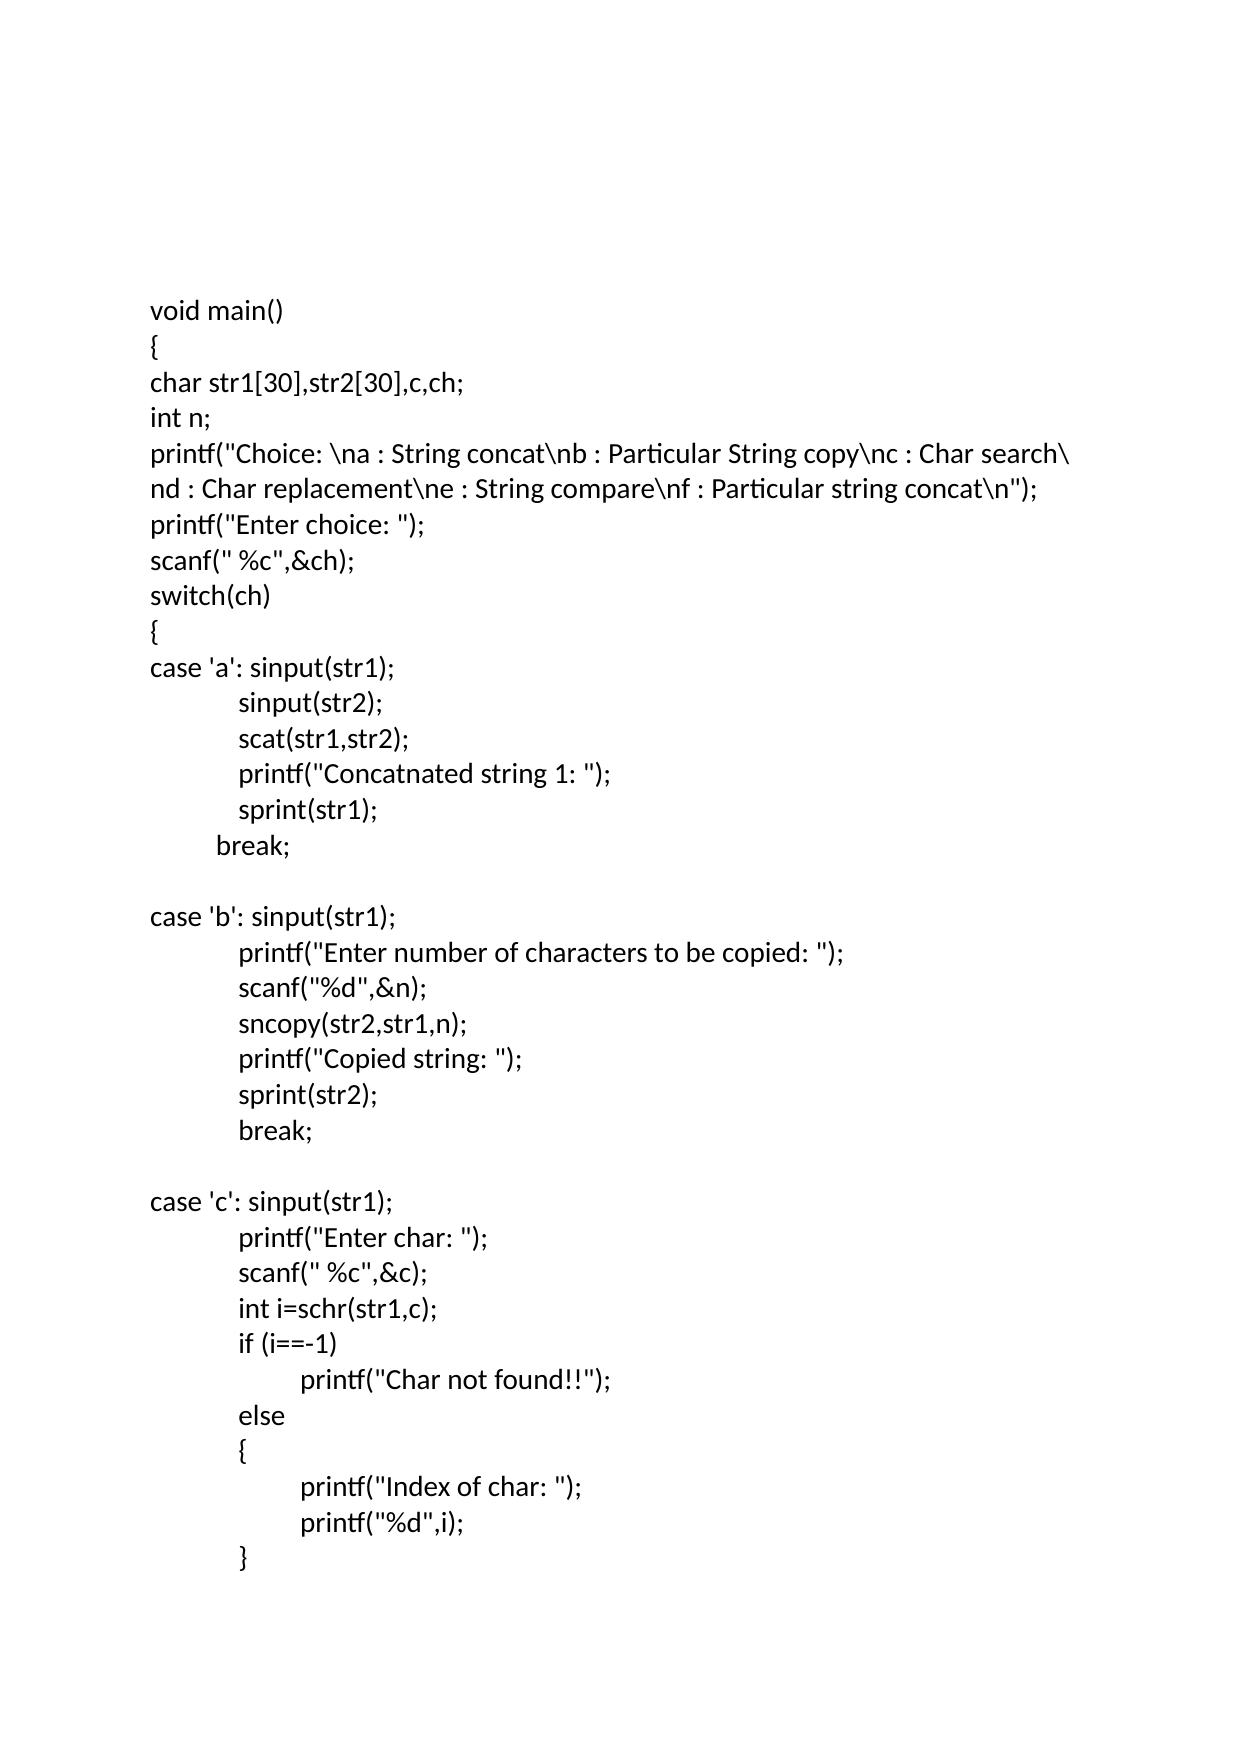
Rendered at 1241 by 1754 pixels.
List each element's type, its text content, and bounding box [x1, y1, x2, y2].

text int n; [150, 399, 1090, 435]
text sprint(str2); [150, 1076, 1090, 1112]
text printf("Copied string: "); [150, 1041, 1090, 1076]
text break; [150, 1112, 1090, 1147]
text switch(ch) [150, 577, 1090, 613]
text sinput(str2); [150, 684, 1090, 720]
text printf("Enter number of characters to be copied: "); [150, 934, 1090, 969]
text { [150, 613, 1090, 649]
text case 'a': sinput(str1); [150, 649, 1090, 684]
text sncopy(str2,str1,n); [150, 1005, 1090, 1041]
text printf("%d",i); [150, 1504, 1090, 1539]
text printf("Char not found!!"); [150, 1361, 1090, 1397]
text case 'b': sinput(str1); [150, 898, 1090, 934]
text if (i==-1) [150, 1326, 1090, 1361]
text scanf(" %c",&c); [150, 1254, 1090, 1290]
text printf("Enter choice: "); [150, 506, 1090, 542]
text int i=schr(str1,c); [150, 1290, 1090, 1326]
text printf("Choice: \na : String concat\nb : Particular String copy\nc : Char search\nd : Char replacement\ne : String compare\nf : Particular string concat\n"); [150, 435, 1090, 506]
text case 'c': sinput(str1); [150, 1183, 1090, 1219]
text scat(str1,str2); [150, 720, 1090, 756]
text printf("Concatnated string 1: "); [150, 756, 1090, 791]
text else [150, 1397, 1090, 1432]
text void main() [150, 292, 1090, 328]
text scanf(" %c",&ch); [150, 542, 1090, 577]
text break; [150, 827, 1090, 862]
text printf("Enter char: "); [150, 1219, 1090, 1254]
text sprint(str1); [150, 791, 1090, 827]
text scanf("%d",&n); [150, 969, 1090, 1005]
text } [150, 1539, 1090, 1575]
text printf("Index of char: "); [150, 1468, 1090, 1504]
text char str1[30],str2[30],c,ch; [150, 364, 1090, 399]
text { [150, 328, 1090, 364]
text { [150, 1432, 1090, 1468]
